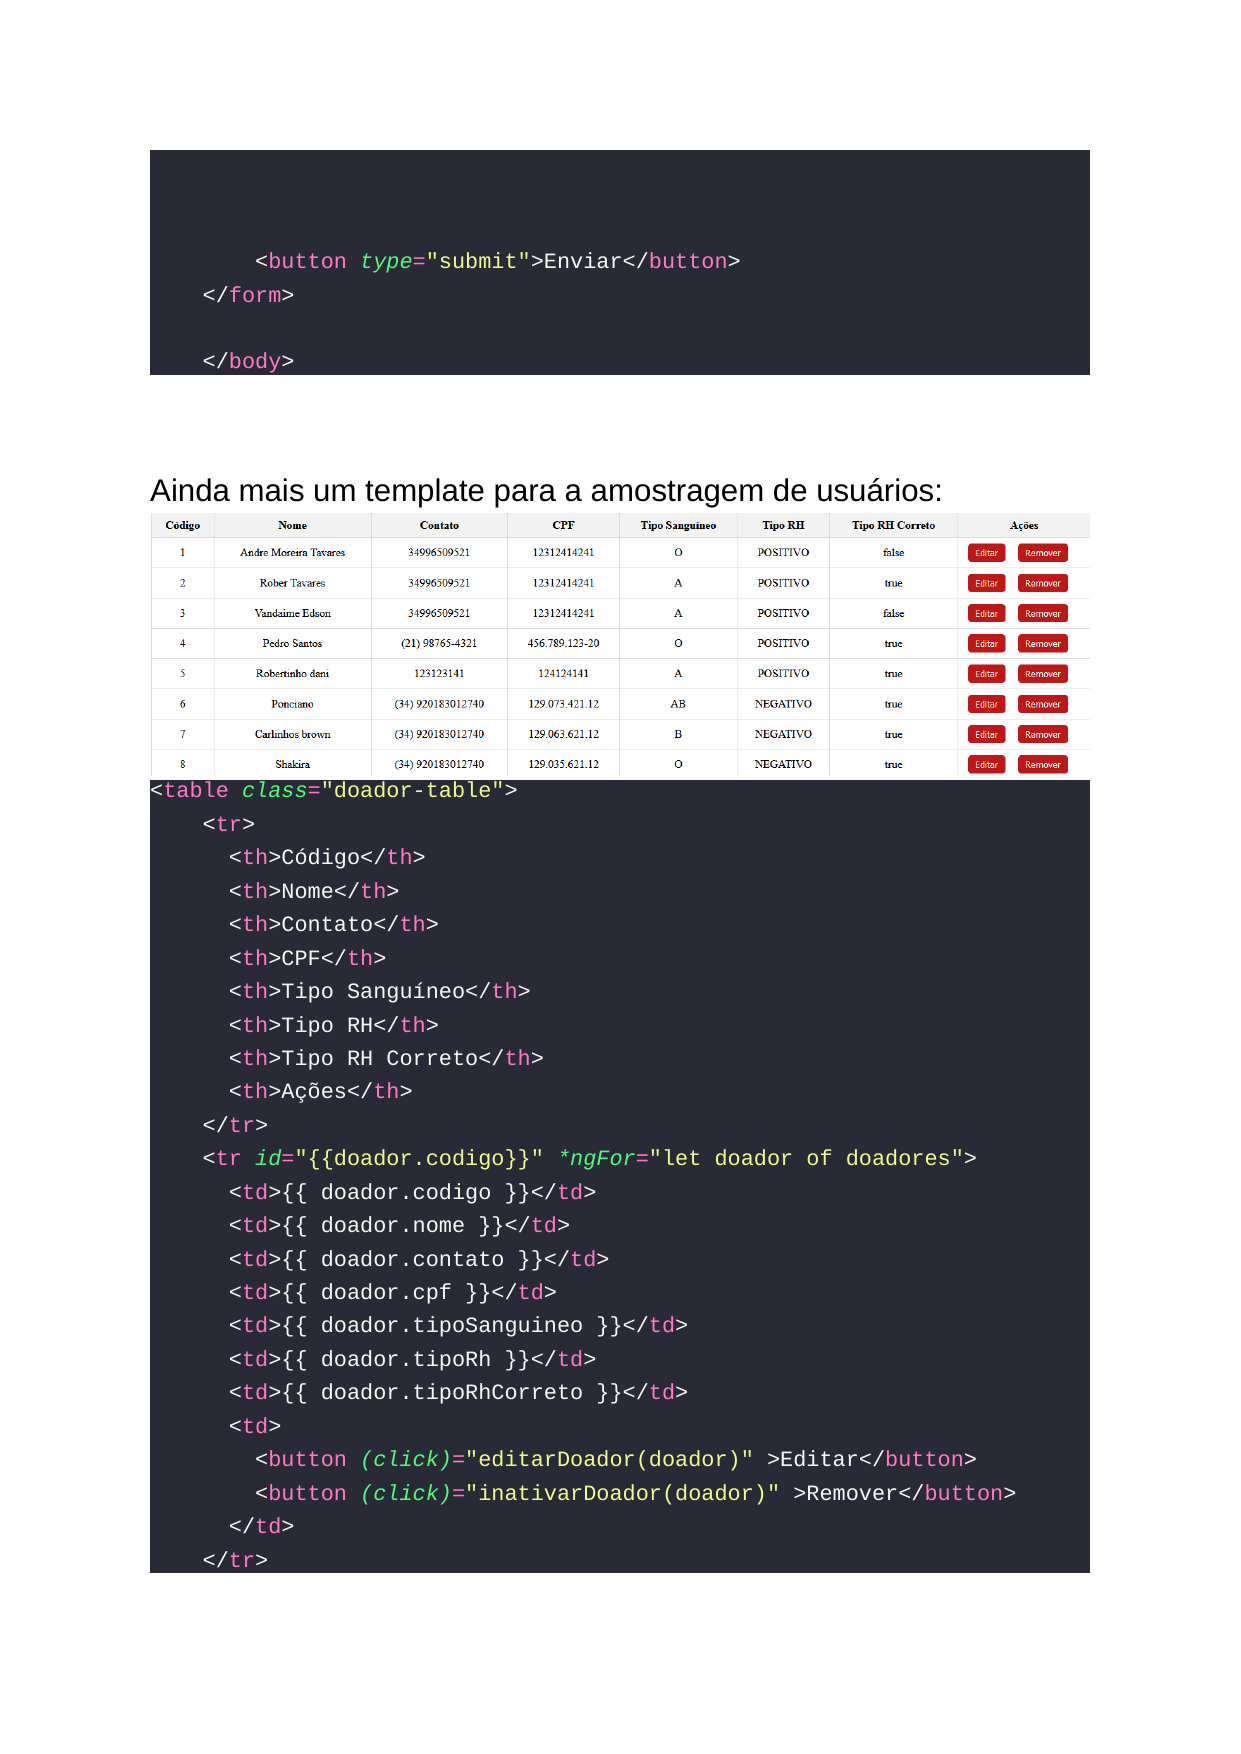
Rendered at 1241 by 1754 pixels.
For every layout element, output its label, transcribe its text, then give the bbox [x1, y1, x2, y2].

text <th>CPF</th> [150, 947, 1090, 972]
text <td> [150, 1415, 1090, 1440]
text <tr> [150, 813, 1090, 838]
text <td>{{ doador.contato }}</td> [150, 1248, 1090, 1273]
text <th>Tipo RH Correto</th> [150, 1047, 1090, 1072]
text <tr id="{{doador.codigo}}" *ngFor="let doador of doadores"> [150, 1147, 1090, 1172]
text <th>Código</th> [150, 847, 1090, 871]
text <th>Tipo RH</th> [150, 1014, 1090, 1038]
text </body> [150, 351, 1090, 375]
text <button type="submit">Enviar</button> [150, 250, 1090, 275]
text Ainda mais um template para a amostragem de usuários: [150, 472, 1090, 508]
text <th>Nome</th> [150, 880, 1090, 905]
text <td>{{ doador.codigo }}</td> [150, 1181, 1090, 1206]
text </tr> [150, 1114, 1090, 1139]
text <td>{{ doador.tipoSanguineo }}</td> [150, 1315, 1090, 1339]
picture [150, 513, 1091, 776]
text <th>Tipo Sanguíneo</th> [150, 980, 1090, 1005]
text <td>{{ doador.tipoRh }}</td> [150, 1348, 1090, 1373]
text </tr> [150, 1549, 1090, 1573]
text <th>Contato</th> [150, 913, 1090, 938]
text </form> [150, 284, 1090, 308]
text <td>{{ doador.tipoRhCorreto }}</td> [150, 1382, 1090, 1406]
text <table class="doador-table"> [150, 780, 1090, 804]
text </td> [150, 1515, 1090, 1540]
text <th>Ações</th> [150, 1081, 1090, 1105]
text <td>{{ doador.cpf }}</td> [150, 1281, 1090, 1306]
text <button (click)="editarDoador(doador)" >Editar</button> [150, 1448, 1090, 1473]
text <button (click)="inativarDoador(doador)" >Remover</button> [150, 1482, 1090, 1507]
text <td>{{ doador.nome }}</td> [150, 1214, 1090, 1239]
